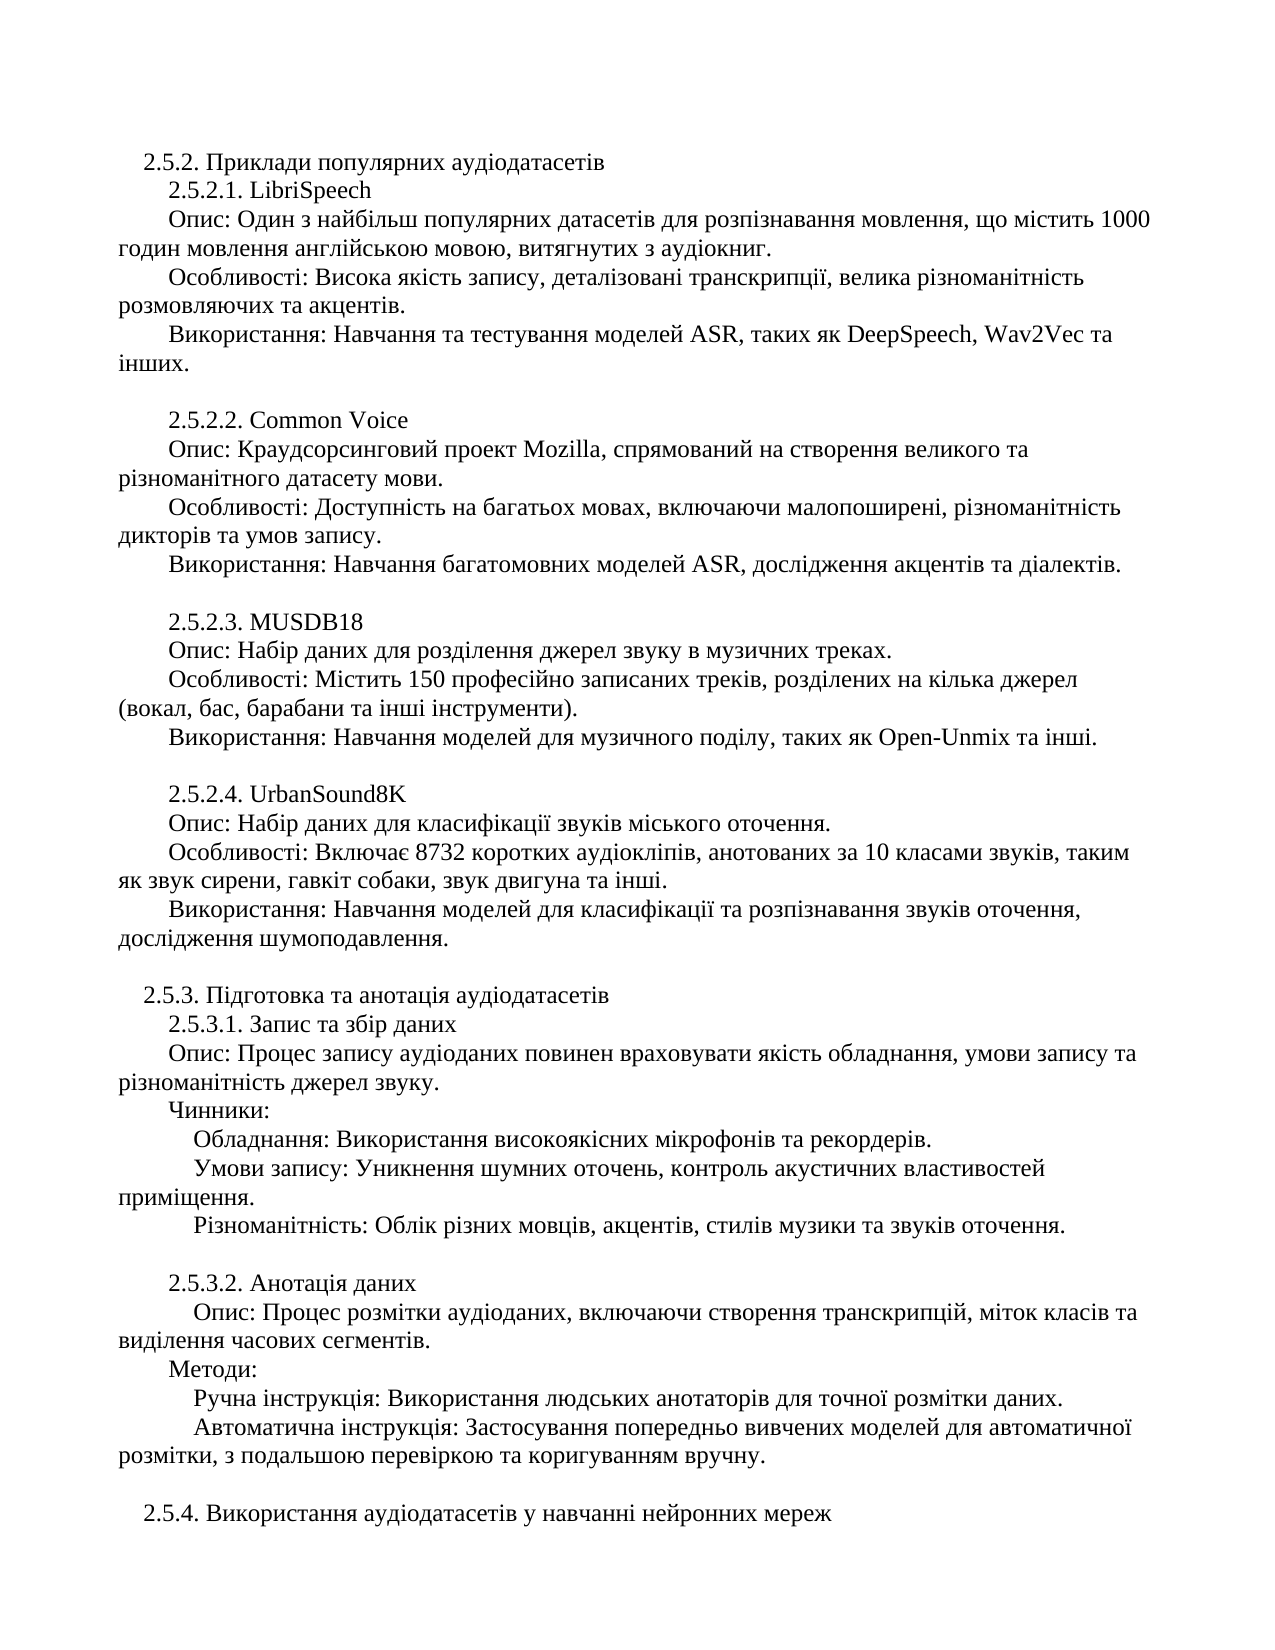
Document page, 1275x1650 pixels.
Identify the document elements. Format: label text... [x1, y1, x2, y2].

text Особливості: Висока якість запису, деталізовані транскрипції, велика різноманітність розмовляючих та акцентів. [118, 262, 1157, 319]
text Методи: [118, 1354, 1157, 1383]
text Обладнання: Використання високоякісних мікрофонів та рекордерів. [118, 1124, 1157, 1153]
text 2.5.2.3. MUSDB18 [118, 607, 1157, 636]
text Автоматична інструкція: Застосування попередньо вивчених моделей для автоматичної розмітки, з подальшою перевіркою та коригуванням вручну. [118, 1412, 1157, 1469]
text Опис: Набір даних для класифікації звуків міського оточення. [118, 808, 1157, 837]
text Умови запису: Уникнення шумних оточень, контроль акустичних властивостей приміщення. [118, 1153, 1157, 1211]
text Опис: Один з найбільш популярних датасетів для розпізнавання мовлення, що містить 1000 годин мовлення англійською мовою, витягнутих з аудіокниг. [118, 204, 1157, 262]
text 2.5.2. Приклади популярних аудіодатасетів [118, 147, 1157, 176]
text Чинники: [118, 1096, 1157, 1124]
text 2.5.3.1. Запис та збір даних [118, 1009, 1157, 1038]
text Опис: Процес запису аудіоданих повинен враховувати якість обладнання, умови запису та різноманітність джерел звуку. [118, 1038, 1157, 1096]
text Особливості: Доступність на багатьох мовах, включаючи малопоширені, різноманітність дикторів та умов запису. [118, 492, 1157, 549]
text Використання: Навчання моделей для класифікації та розпізнавання звуків оточення, дослідження шумоподавлення. [118, 894, 1157, 952]
text 2.5.2.2. Common Voice [118, 406, 1157, 434]
text Опис: Набір даних для розділення джерел звуку в музичних треках. [118, 636, 1157, 664]
text 2.5.2.4. UrbanSound8K [118, 779, 1157, 808]
text 2.5.3.2. Анотація даних [118, 1268, 1157, 1297]
text 2.5.3. Підготовка та анотація аудіодатасетів [118, 981, 1157, 1009]
text Особливості: Включає 8732 коротких аудіокліпів, анотованих за 10 класами звуків, таким як звук сирени, гавкіт собаки, звук двигуна та інші. [118, 837, 1157, 894]
text Різноманітність: Облік різних мовців, акцентів, стилів музики та звуків оточення. [118, 1211, 1157, 1239]
text Використання: Навчання та тестування моделей ASR, таких як DeepSpeech, Wav2Vec та інших. [118, 319, 1157, 377]
text Використання: Навчання багатомовних моделей ASR, дослідження акцентів та діалектів. [118, 549, 1157, 578]
text Використання: Навчання моделей для музичного поділу, таких як Open-Unmix та інші. [118, 722, 1157, 751]
text Опис: Процес розмітки аудіоданих, включаючи створення транскрипцій, міток класів та виділення часових сегментів. [118, 1297, 1157, 1354]
text 2.5.4. Використання аудіодатасетів у навчанні нейронних мереж [118, 1498, 1157, 1527]
text 2.5.2.1. LibriSpeech [118, 176, 1157, 204]
text Опис: Краудсорсинговий проект Mozilla, спрямований на створення великого та різноманітного датасету мови. [118, 434, 1157, 492]
text Ручна інструкція: Використання людських анотаторів для точної розмітки даних. [118, 1383, 1157, 1412]
text Особливості: Містить 150 професійно записаних треків, розділених на кілька джерел (вокал, бас, барабани та інші інструменти). [118, 664, 1157, 722]
